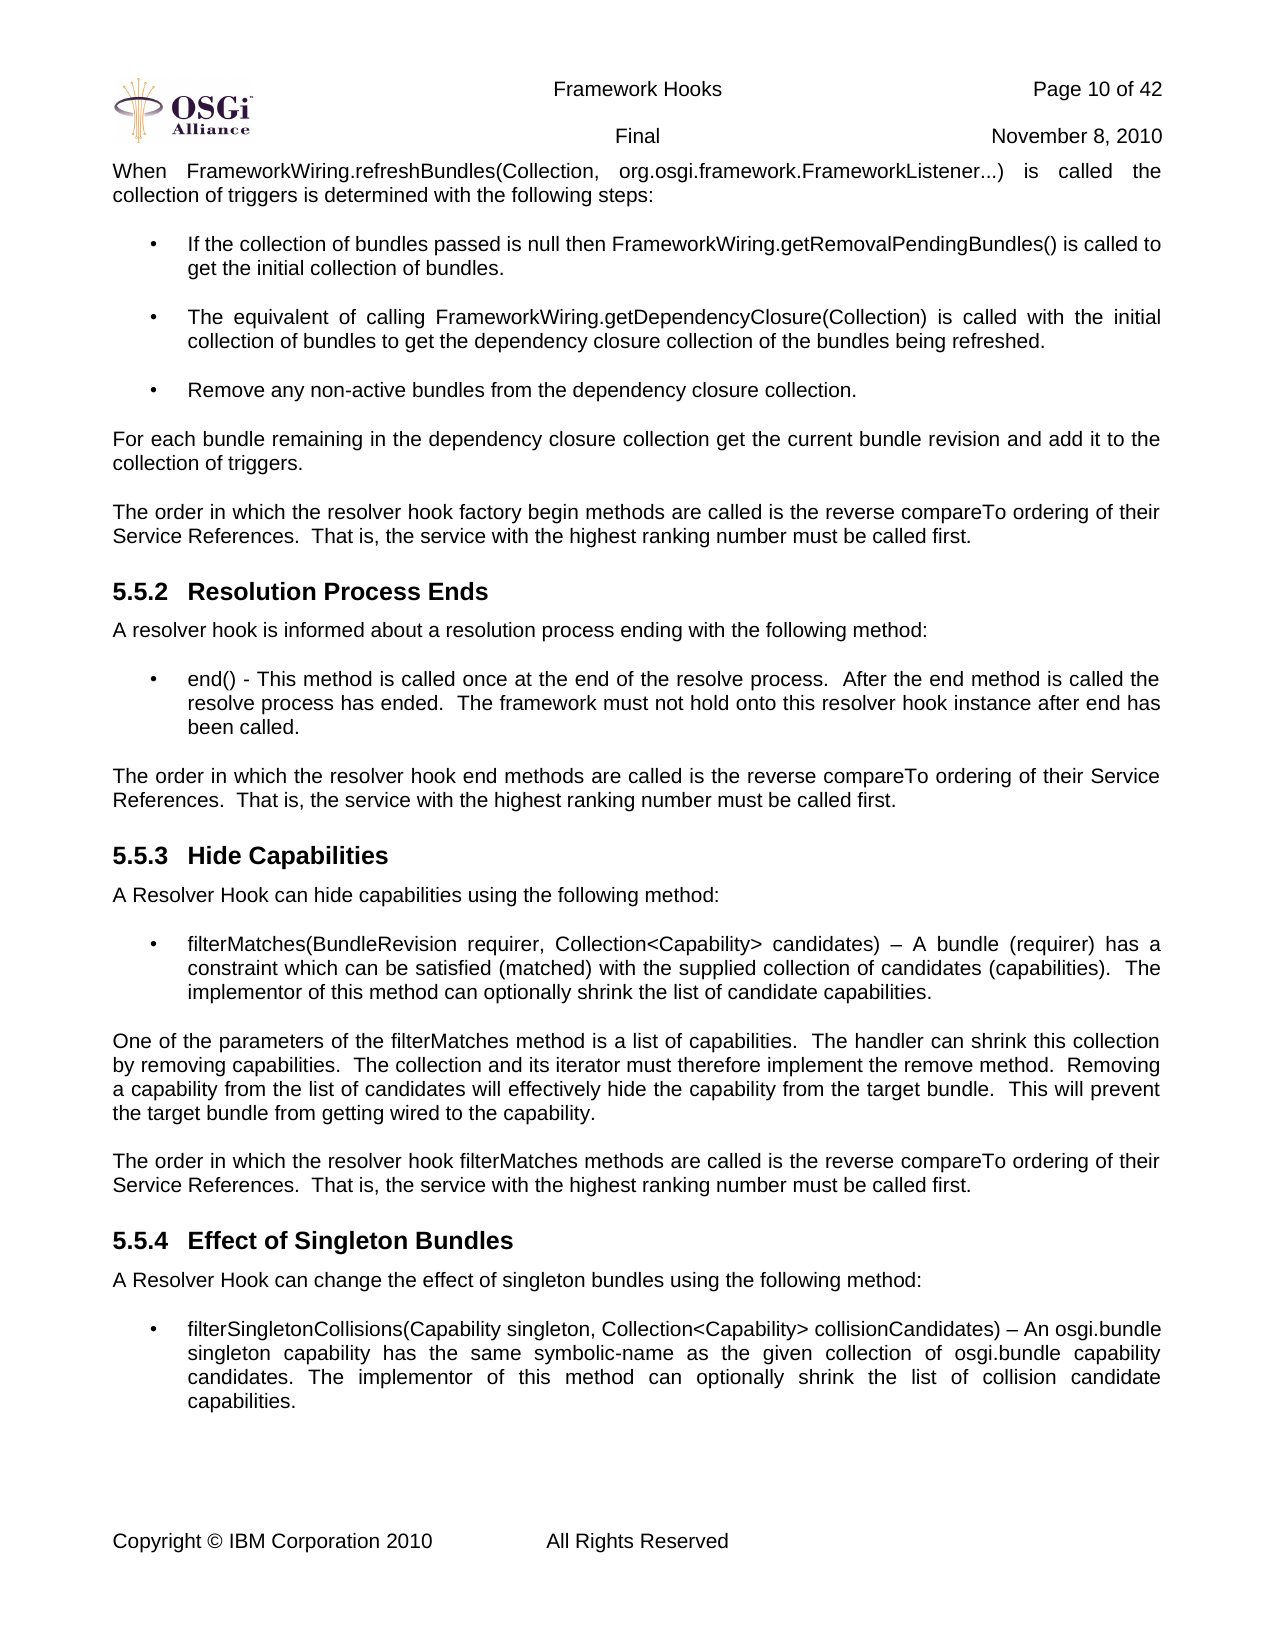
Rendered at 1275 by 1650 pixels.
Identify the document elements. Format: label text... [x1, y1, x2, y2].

text When FrameworkWiring.refreshBundles(Collection, org.osgi.framework.FrameworkListener...) is called the collection of triggers is determined with the following steps: [112, 159, 1162, 207]
subtitle Effect of Singleton Bundles [112, 1226, 1162, 1255]
text A resolver hook is informed about a resolution process ending with the following method: [112, 618, 1162, 642]
text The order in which the resolver hook filterMatches methods are called is the reverse compareTo ordering of their Service References. That is, the service with the highest ranking number must be called first. [112, 1149, 1162, 1197]
text One of the parameters of the filterMatches method is a list of capabilities. The handler can shrink this collection by removing capabilities. The collection and its iterator must therefore implement the remove method. Removing a capability from the list of candidates will effectively hide the capability from the target bundle. This will prevent the target bundle from getting wired to the capability. [112, 1028, 1162, 1124]
list filterMatches(BundleRevision requirer, Collection<Capability> candidates) – A bundle (requirer) has a constraint which can be satisfied (matched) with the supplied collection of candidates (capabilities). The implementor of this method can optionally shrink the list of candidate capabilities. [150, 931, 1162, 1003]
text For each bundle remaining in the dependency closure collection get the current bundle revision and add it to the collection of triggers. [112, 427, 1162, 475]
text The order in which the resolver hook end methods are called is the reverse compareTo ordering of their Service References. That is, the service with the highest ranking number must be called first. [112, 764, 1162, 812]
list filterSingletonCollisions(Capability singleton, Collection<Capability> collisionCandidates) – An osgi.bundle singleton capability has the same symbolic-name as the given collection of osgi.bundle capability candidates. The implementor of this method can optionally shrink the list of collision candidate capabilities. [150, 1317, 1162, 1412]
list The equivalent of calling FrameworkWiring.getDependencyClosure(Collection) is called with the initial collection of bundles to get the dependency closure collection of the bundles being refreshed. [150, 305, 1162, 353]
list If the collection of bundles passed is null then FrameworkWiring.getRemovalPendingBundles() is called to get the initial collection of bundles. [150, 232, 1162, 280]
text A Resolver Hook can change the effect of singleton bundles using the following method: [112, 1268, 1162, 1292]
picture [114, 78, 254, 143]
subtitle Hide Capabilities [112, 841, 1162, 870]
text A Resolver Hook can hide capabilities using the following method: [112, 882, 1162, 906]
subtitle Resolution Process Ends [112, 577, 1162, 606]
list end() - This method is called once at the end of the resolve process. After the end method is called the resolve process has ended. The framework must not hold onto this resolver hook instance after end has been called. [150, 667, 1162, 739]
text The order in which the resolver hook factory begin methods are called is the reverse compareTo ordering of their Service References. That is, the service with the highest ranking number must be called first. [112, 500, 1162, 548]
list Remove any non-active bundles from the dependency closure collection. [150, 378, 1162, 402]
